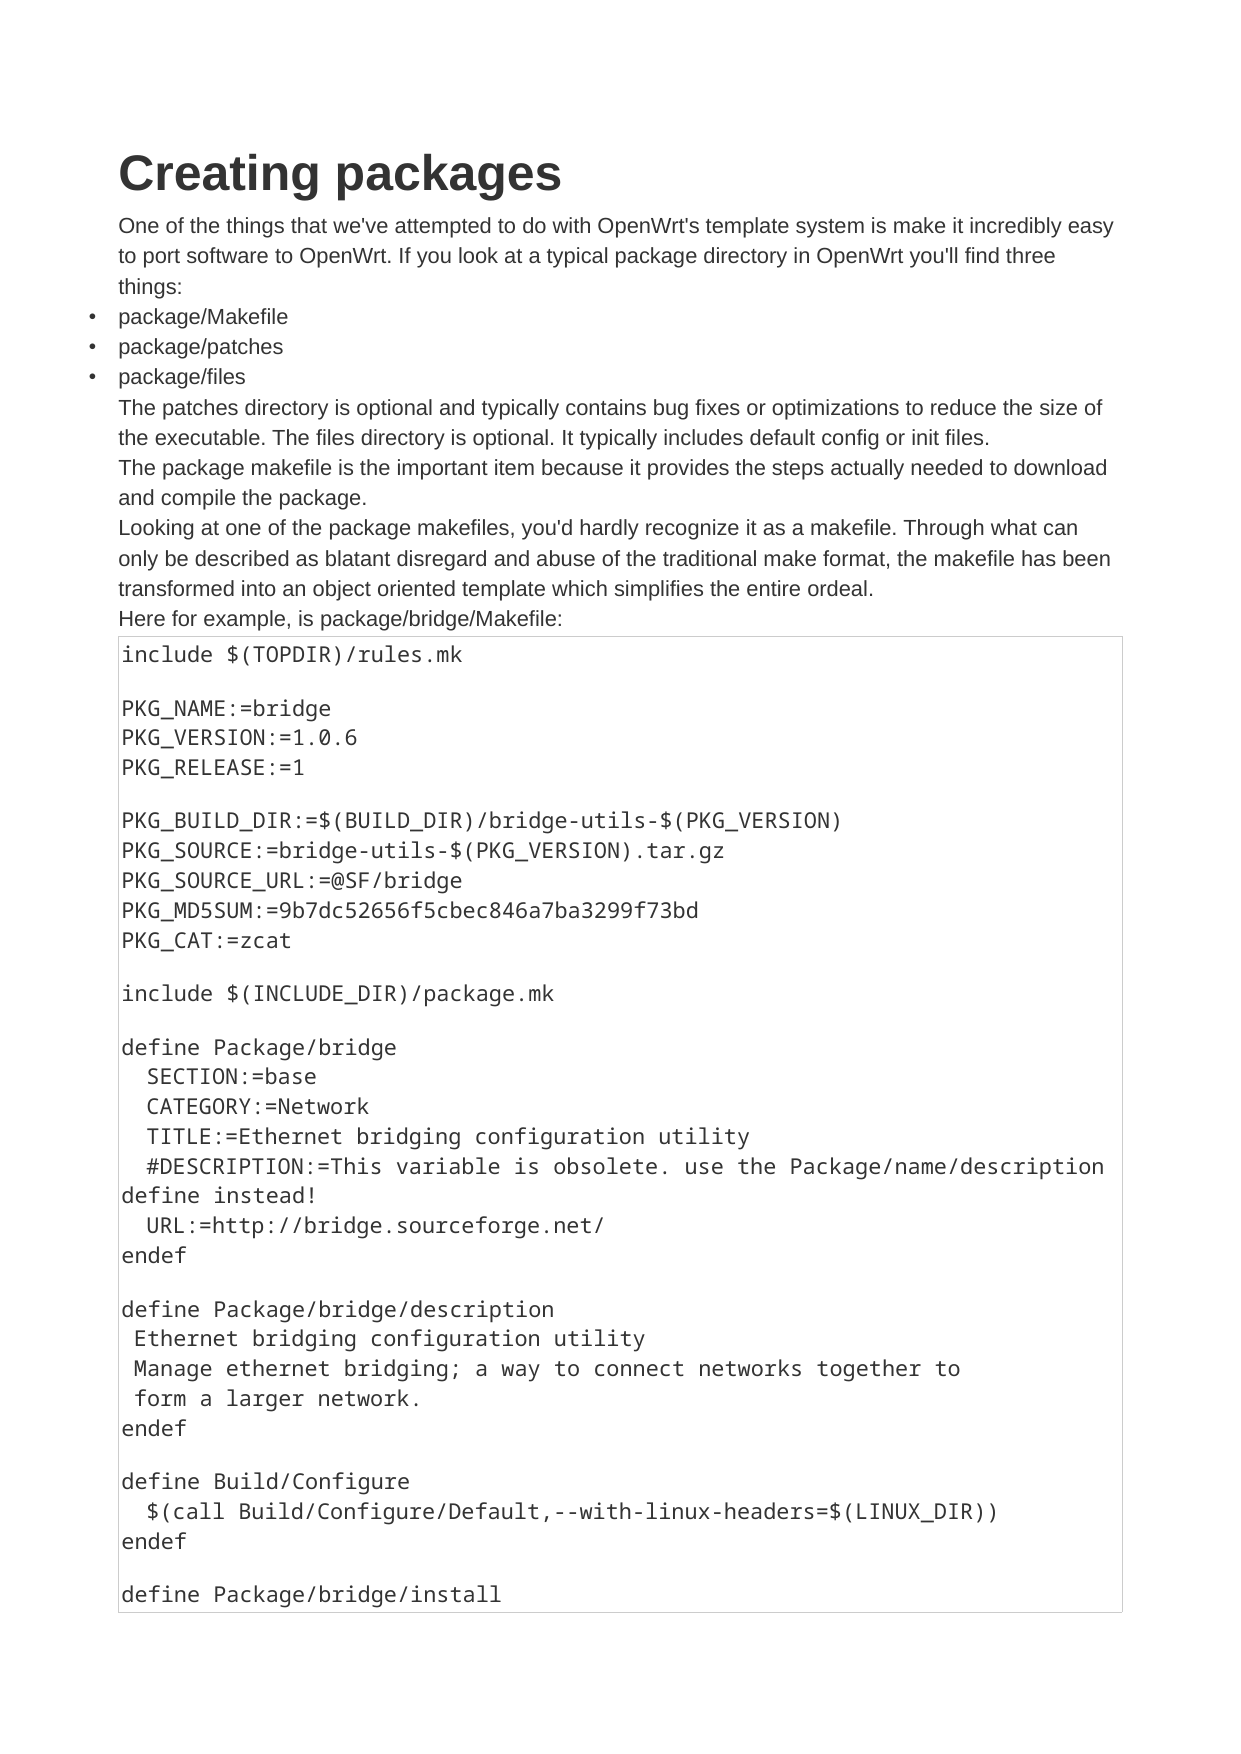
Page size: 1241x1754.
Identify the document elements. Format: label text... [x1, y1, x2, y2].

text URL:=http://bridge.sourceforge.net/ [119, 1207, 1122, 1237]
text CATEGORY:=Network [119, 1088, 1122, 1118]
text define Package/bridge/description [119, 1291, 1122, 1320]
text TITLE:=Ethernet bridging configuration utility [119, 1118, 1122, 1148]
text PKG_CAT:=zcat [119, 922, 1122, 954]
text #DESCRIPTION:=This variable is obsolete. use the Package/name/description define instead! [119, 1148, 1122, 1207]
text One of the things that we've attempted to do with OpenWrt's template system is make it incredibly easy to port software to OpenWrt. If you look at a typical package directory in OpenWrt you'll find three things: [118, 213, 1122, 299]
text PKG_NAME:=bridge [119, 689, 1122, 719]
text The patches directory is optional and typically contains bug fixes or optimizations to reduce the size of the executable. The files directory is optional. It typically includes default config or init files. [118, 394, 1122, 450]
text PKG_SOURCE:=bridge-utils-$(PKG_VERSION).tar.gz [119, 832, 1122, 862]
text PKG_RELEASE:=1 [119, 749, 1122, 782]
text define Package/bridge [119, 1028, 1122, 1058]
text SECTION:=base [119, 1058, 1122, 1088]
text PKG_SOURCE_URL:=@SF/bridge [119, 862, 1122, 892]
text Here for example, is package/bridge/Makefile: [118, 606, 1122, 631]
text endef [119, 1410, 1122, 1442]
list package/patches [118, 334, 1122, 359]
text $(call Build/Configure/Default,--with-linux-headers=$(LINUX_DIR)) [119, 1493, 1122, 1523]
text PKG_MD5SUM:=9b7dc52656f5cbec846a7ba3299f73bd [119, 892, 1122, 922]
text Looking at one of the package makefiles, you'd hardly recognize it as a makefile. Through what can only be described as blatant disregard and abuse of the traditional make format, the makefile has been transformed into an object oriented template which simplifies the entire ordeal. [118, 515, 1122, 601]
text form a larger network. [119, 1380, 1122, 1410]
subtitle Creating packages [118, 143, 1122, 201]
text PKG_VERSION:=1.0.6 [119, 719, 1122, 749]
text Ethernet bridging configuration utility [119, 1320, 1122, 1350]
text include $(TOPDIR)/rules.mk [119, 637, 1122, 669]
text PKG_BUILD_DIR:=$(BUILD_DIR)/bridge-utils-$(PKG_VERSION) [119, 802, 1122, 832]
text define Build/Configure [119, 1463, 1122, 1493]
text define Package/bridge/install [119, 1576, 1122, 1612]
text endef [119, 1237, 1122, 1270]
list package/Makefile [118, 304, 1122, 329]
text include $(INCLUDE_DIR)/package.mk [119, 975, 1122, 1008]
text endef [119, 1523, 1122, 1556]
text The package makefile is the important item because it provides the steps actually needed to download and compile the package. [118, 455, 1122, 510]
text Manage ethernet bridging; a way to connect networks together to [119, 1350, 1122, 1380]
list package/files [118, 364, 1122, 389]
